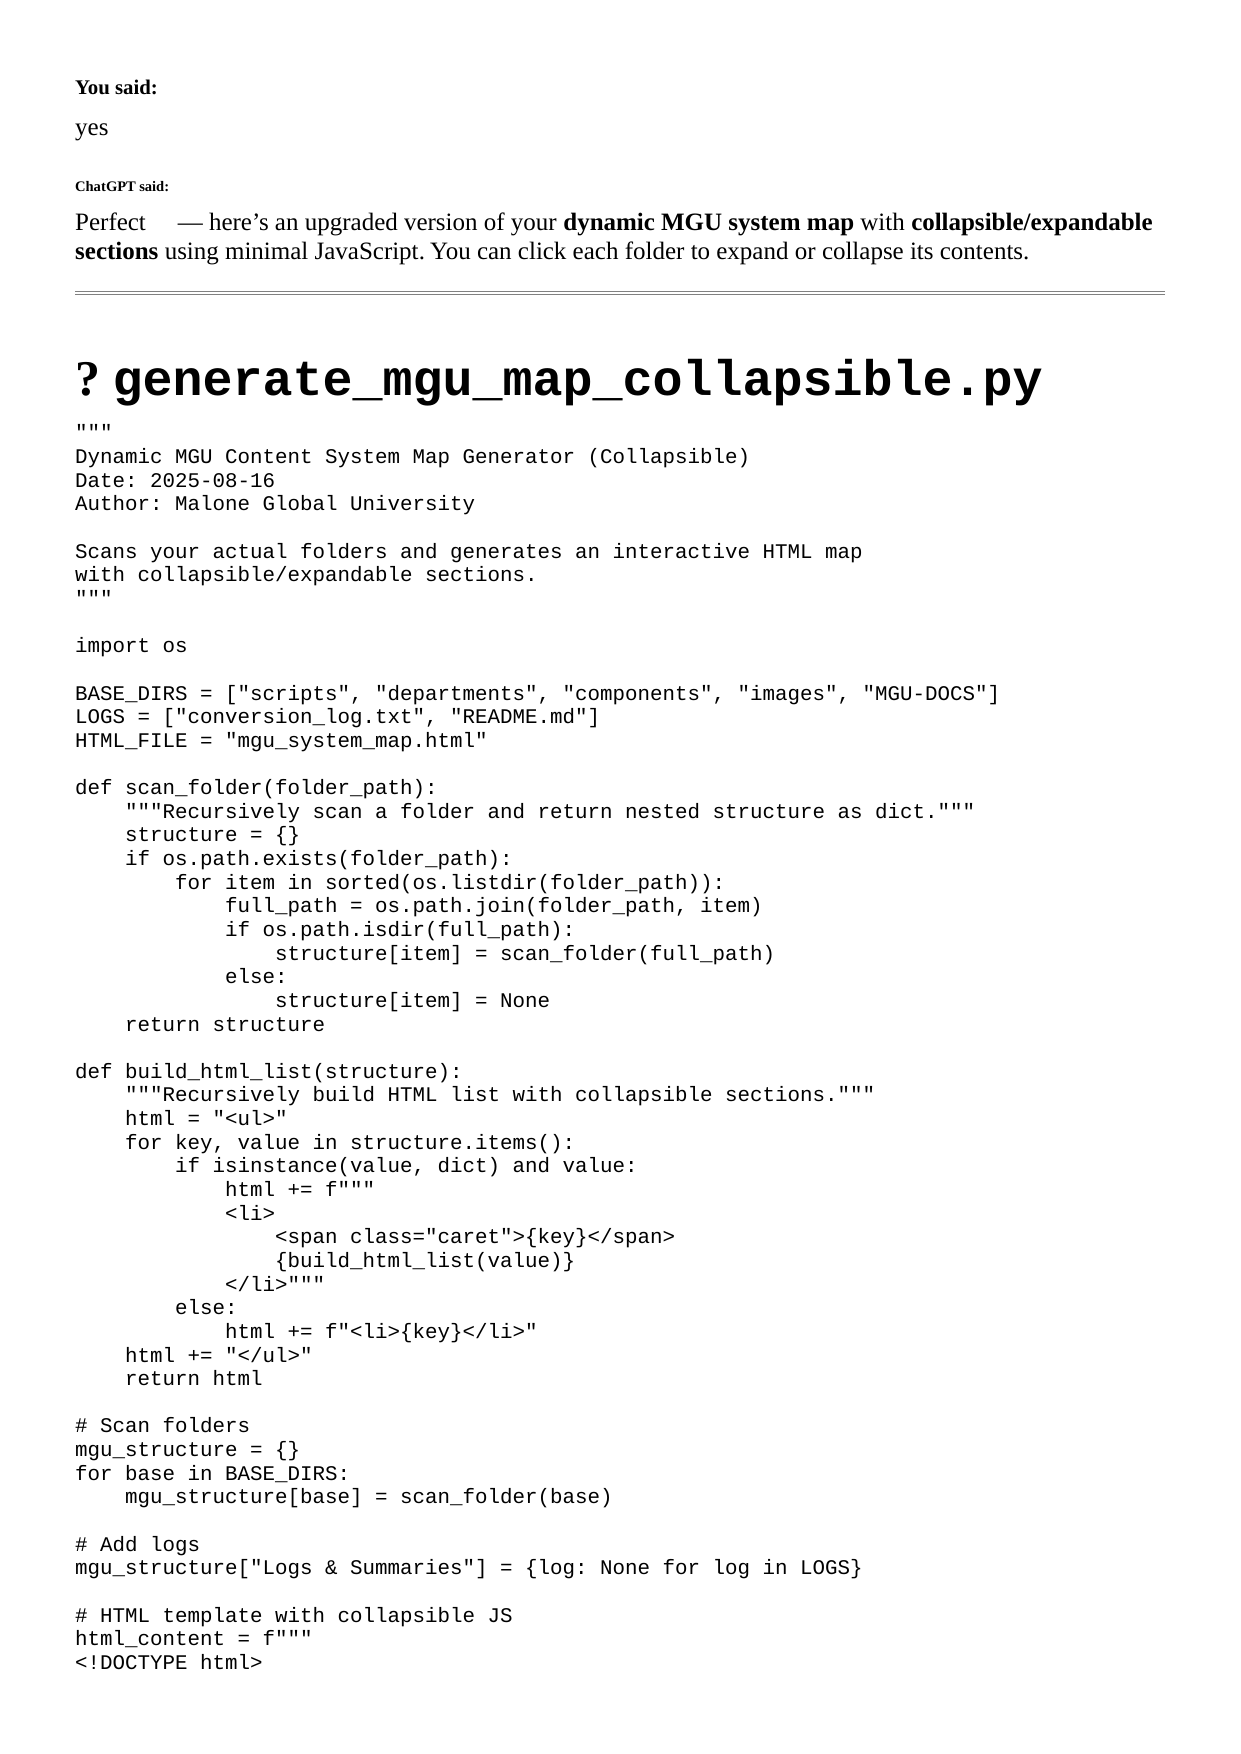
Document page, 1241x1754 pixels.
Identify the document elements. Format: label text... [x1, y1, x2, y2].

text <li> [75, 1203, 1165, 1226]
text import os [75, 635, 1165, 659]
text yes [75, 112, 1165, 140]
text return html [75, 1368, 1165, 1392]
text mgu_structure = {} [75, 1439, 1165, 1463]
text html += f"<li>{key}</li>" [75, 1321, 1165, 1344]
text if isinstance(value, dict) and value: [75, 1155, 1165, 1179]
text """Recursively build HTML list with collapsible sections.""" [75, 1084, 1165, 1108]
text Perfect ✅ — here’s an upgraded version of your dynamic MGU system map with collapsible/expandable sections using minimal JavaScript. You can click each folder to expand or collapse its contents. [75, 207, 1165, 264]
text html_content = f""" [75, 1628, 1165, 1652]
text BASE_DIRS = ["scripts", "departments", "components", "images", "MGU-DOCS"] [75, 682, 1165, 706]
text mgu_structure[base] = scan_folder(base) [75, 1486, 1165, 1510]
text html += f""" [75, 1179, 1165, 1203]
text # Add logs [75, 1534, 1165, 1557]
text for item in sorted(os.listdir(folder_path)): [75, 872, 1165, 895]
text <span class="caret">{key}</span> [75, 1226, 1165, 1250]
text for base in BASE_DIRS: [75, 1463, 1165, 1486]
text def scan_folder(folder_path): [75, 777, 1165, 801]
text LOGS = ["conversion_log.txt", "README.md"] [75, 706, 1165, 730]
text Author: Malone Global University [75, 493, 1165, 517]
text structure[item] = scan_folder(full_path) [75, 943, 1165, 966]
text {build_html_list(value)} [75, 1250, 1165, 1274]
text # HTML template with collapsible JS [75, 1605, 1165, 1628]
text full_path = os.path.join(folder_path, item) [75, 895, 1165, 919]
text """Recursively scan a folder and return nested structure as dict.""" [75, 801, 1165, 824]
text if os.path.isdir(full_path): [75, 919, 1165, 943]
subtitle ChatGPT said: [75, 178, 1165, 194]
text html = "<ul>" [75, 1108, 1165, 1132]
text Date: 2025-08-16 [75, 470, 1165, 493]
text if os.path.exists(folder_path): [75, 848, 1165, 872]
text with collapsible/expandable sections. [75, 564, 1165, 588]
text structure[item] = None [75, 990, 1165, 1013]
text # Scan folders [75, 1416, 1165, 1439]
text html += "</ul>" [75, 1344, 1165, 1368]
text Scans your actual folders and generates an interactive HTML map [75, 541, 1165, 564]
text structure = {} [75, 824, 1165, 848]
text Dynamic MGU Content System Map Generator (Collapsible) [75, 446, 1165, 470]
text HTML_FILE = "mgu_system_map.html" [75, 730, 1165, 753]
text mgu_structure["Logs & Summaries"] = {log: None for log in LOGS} [75, 1557, 1165, 1581]
text def build_html_list(structure): [75, 1061, 1165, 1084]
text <!DOCTYPE html> [75, 1652, 1165, 1676]
text else: [75, 966, 1165, 990]
text </li>""" [75, 1274, 1165, 1297]
text """ [75, 422, 1165, 446]
subtitle ? generate_mgu_map_collapsible.py [75, 348, 1165, 410]
text """ [75, 588, 1165, 612]
text for key, value in structure.items(): [75, 1132, 1165, 1155]
text return structure [75, 1013, 1165, 1037]
text else: [75, 1297, 1165, 1321]
subtitle You said: [75, 75, 1165, 99]
